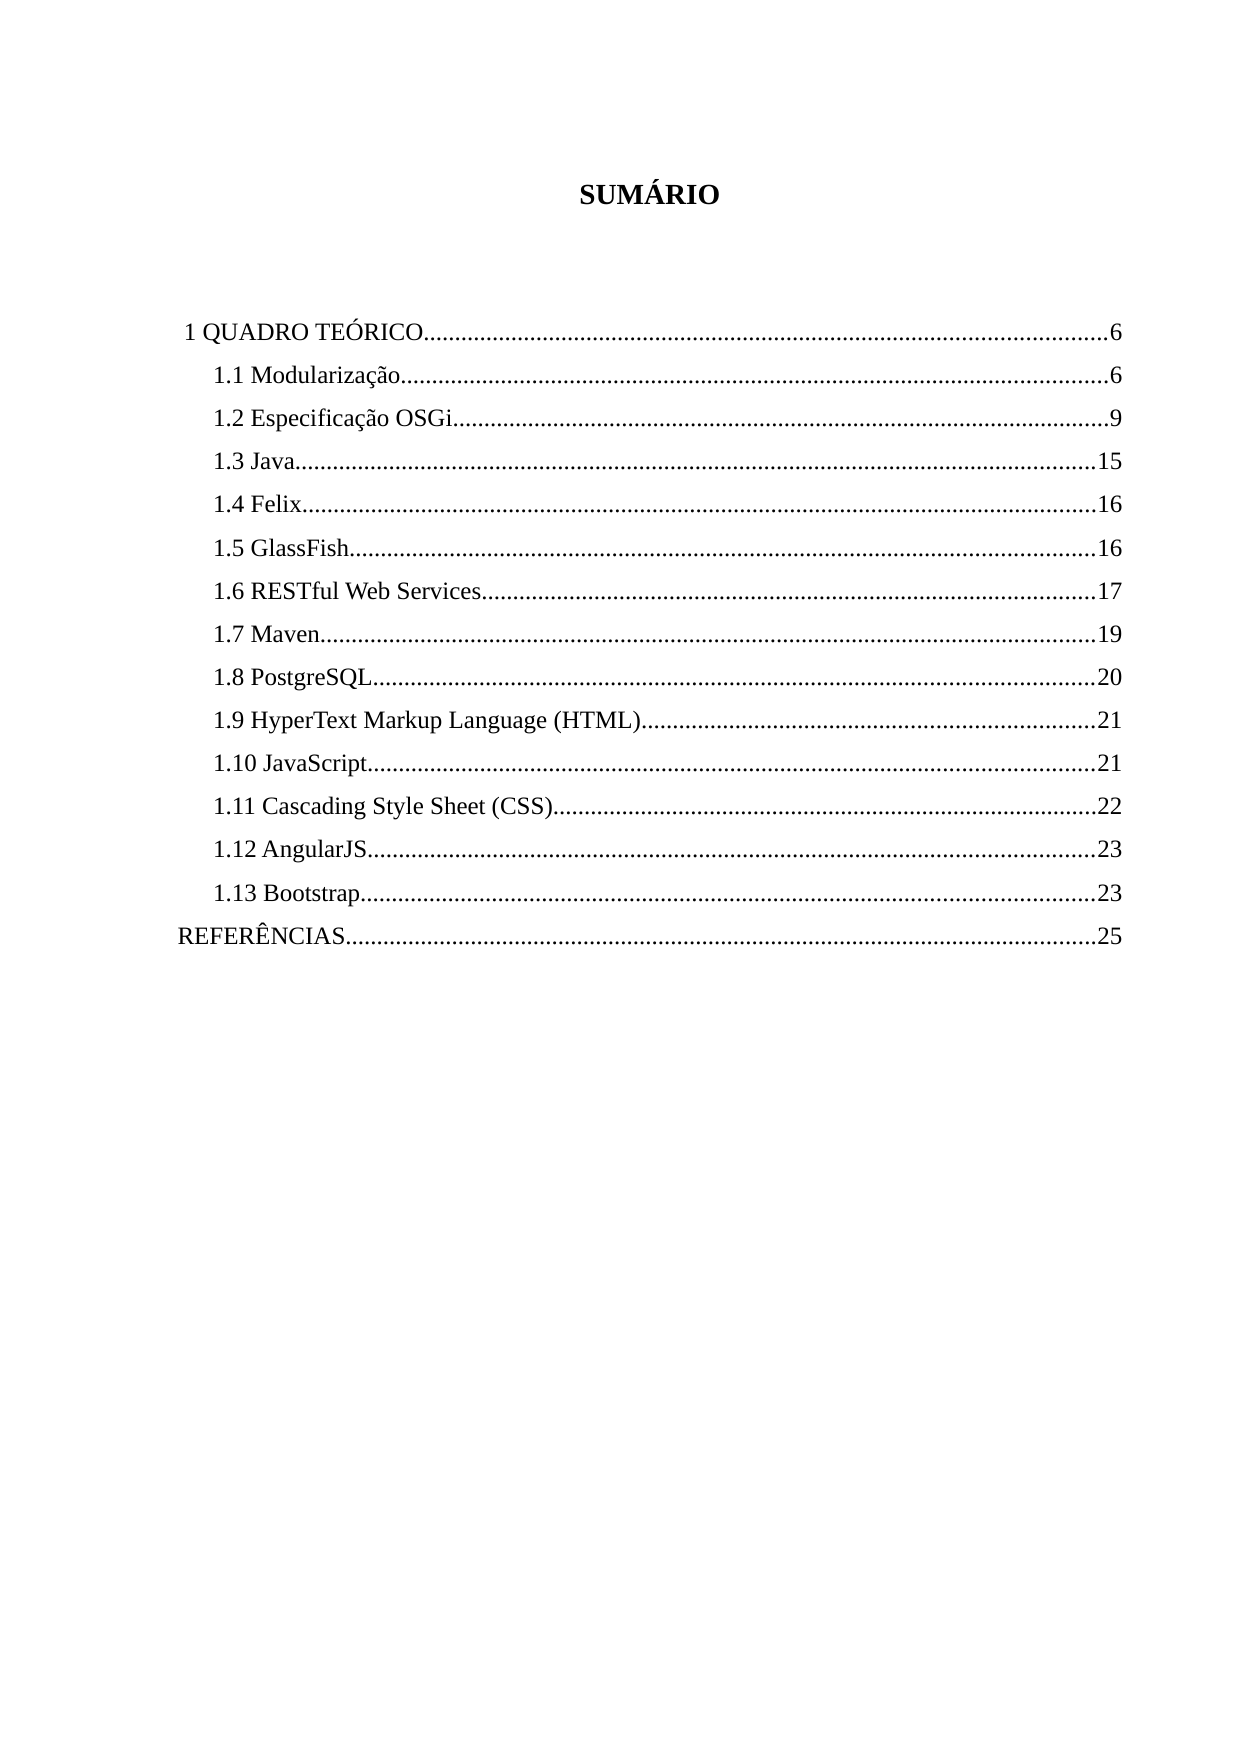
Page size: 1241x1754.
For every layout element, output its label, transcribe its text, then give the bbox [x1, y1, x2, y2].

text 1.11 Cascading Style Sheet (CSS) 22 [207, 791, 1122, 820]
text 1.2 Especificação OSGi 9 [207, 403, 1122, 432]
text 1.7 Maven 19 [207, 619, 1122, 648]
text 1.9 HyperText Markup Language (HTML) 21 [207, 705, 1122, 734]
text 1.10 JavaScript 21 [207, 748, 1122, 777]
text 1.6 RESTful Web Services 17 [207, 576, 1122, 604]
text 1.1 Modularização 6 [207, 360, 1122, 389]
text Sumário [177, 177, 1122, 211]
text 1.3 Java 15 [207, 446, 1122, 475]
text 1.13 Bootstrap 23 [207, 878, 1122, 906]
text 1.12 AngularJS 23 [207, 834, 1122, 863]
text Referências 25 [177, 921, 1122, 949]
text 1 Quadro teórico 6 [177, 317, 1122, 346]
text 1.5 GlassFish 16 [207, 533, 1122, 561]
text 1.8 PostgreSQL 20 [207, 662, 1122, 691]
text 1.4 Felix 16 [207, 489, 1122, 518]
